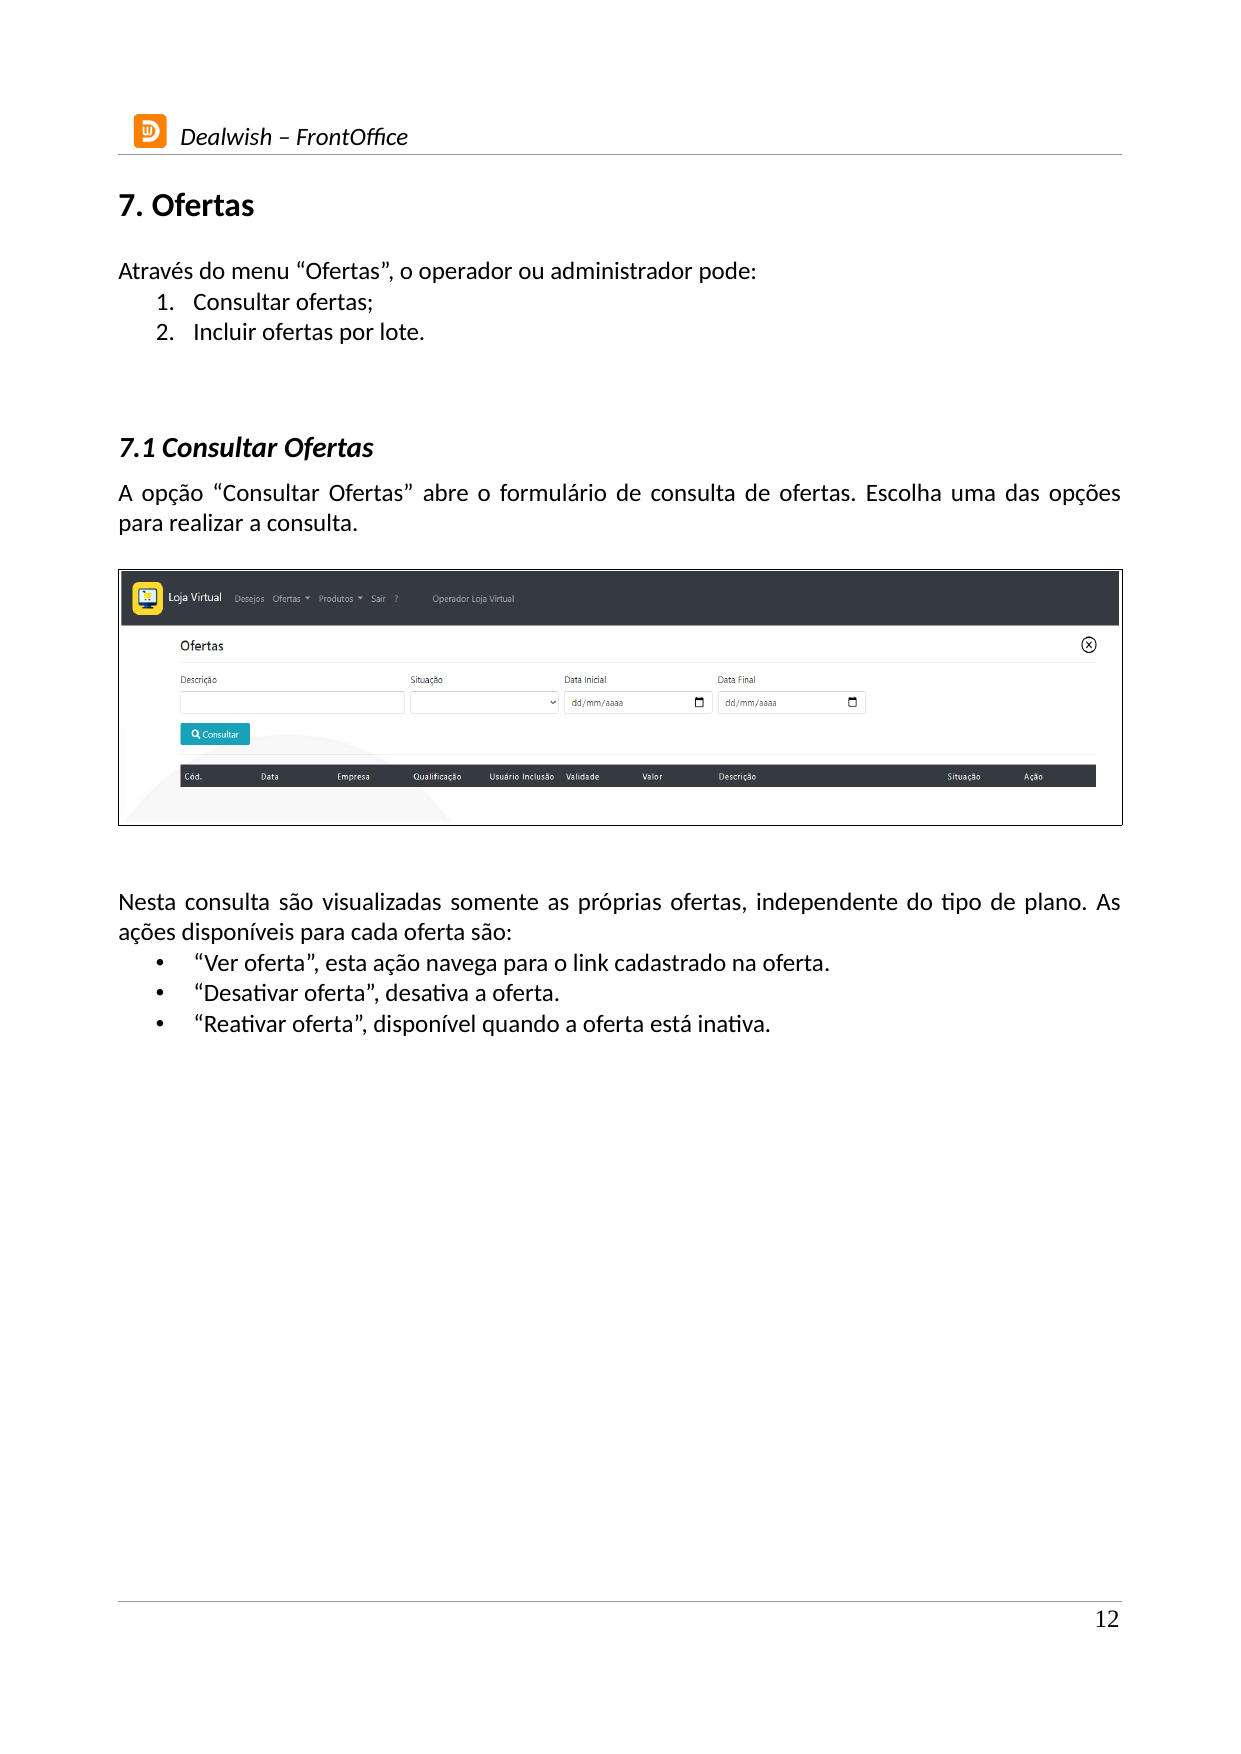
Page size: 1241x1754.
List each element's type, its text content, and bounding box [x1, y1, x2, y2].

picture [133, 114, 167, 148]
list “Ver oferta”, esta ação navega para o link cadastrado na oferta. [156, 947, 1122, 978]
list “Reativar oferta”, disponível quando a oferta está inativa. [156, 1008, 1122, 1039]
subtitle 7.1 Consultar Ofertas [118, 429, 1122, 464]
list Incluir ofertas por lote. [156, 317, 1122, 347]
text Através do menu “Ofertas”, o operador ou administrador pode: [118, 256, 1122, 286]
subtitle 7. Ofertas [118, 184, 1122, 225]
text A opção “Consultar Ofertas” abre o formulário de consulta de ofertas. Escolha uma das opções para realizar a consulta. [118, 477, 1122, 538]
text Nesta consulta são visualizadas somente as próprias ofertas, independente do tipo de plano. As ações disponíveis para cada oferta são: [118, 886, 1122, 947]
list “Desativar oferta”, desativa a oferta. [156, 978, 1122, 1008]
list Consultar ofertas; [156, 286, 1122, 317]
picture [121, 571, 1119, 822]
